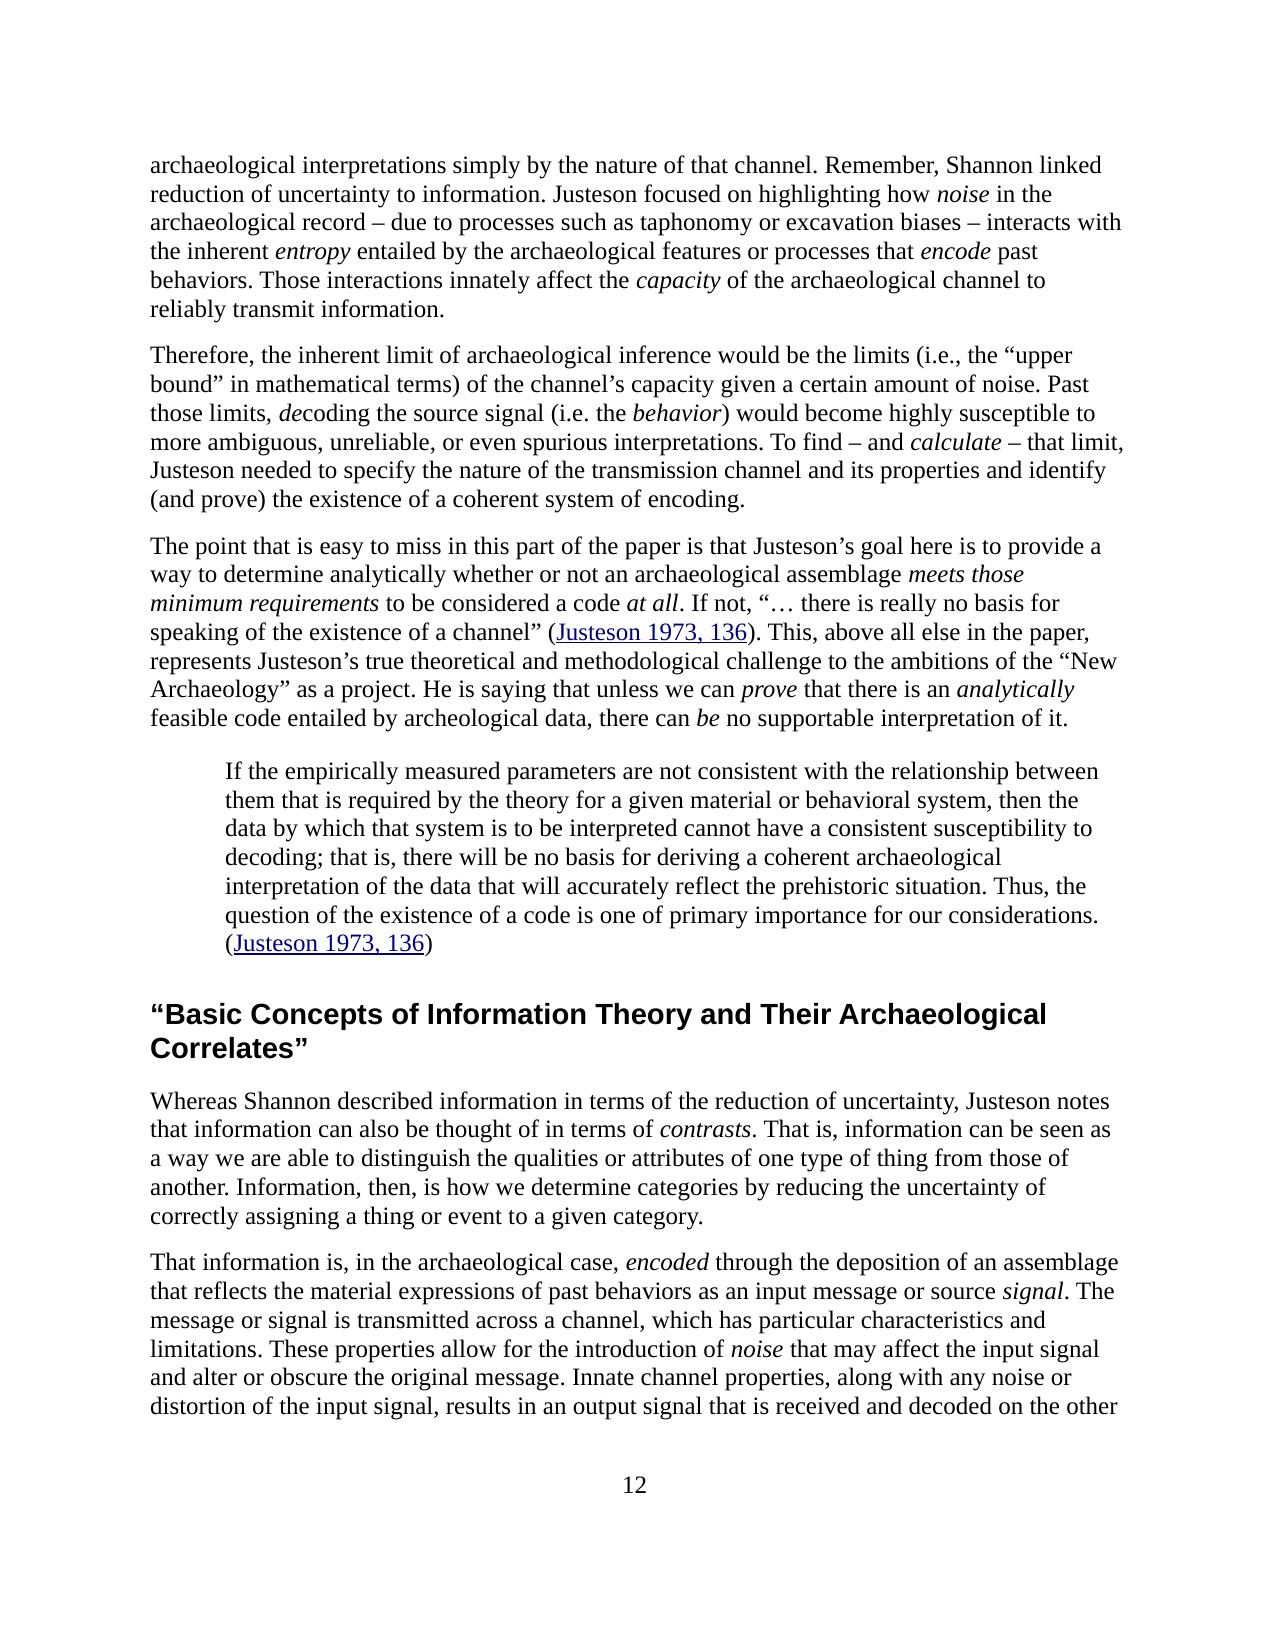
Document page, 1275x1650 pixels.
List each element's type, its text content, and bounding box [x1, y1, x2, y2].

text If the empirically measured parameters are not consistent with the relationship between them that is required by the theory for a given material or behavioral system, then the data by which that system is to be interpreted cannot have a consistent susceptibility to decoding; that is, there will be no basis for deriving a coherent archaeological interpretation of the data that will accurately reflect the prehistoric situation. Thus, the question of the existence of a code is one of primary importance for our considerations. (Justeson 1973, 136) [225, 756, 1125, 957]
text archaeological interpretations simply by the nature of that channel. Remember, Shannon linked reduction of uncertainty to information. Justeson focused on highlighting how noise in the archaeological record – due to processes such as taphonomy or excavation biases – interacts with the inherent entropy entailed by the archaeological features or processes that encode past behaviors. Those interactions innately affect the capacity of the archaeological channel to reliably transmit information. [150, 150, 1125, 322]
text That information is, in the archaeological case, encoded through the deposition of an assemblage that reflects the material expressions of past behaviors as an input message or source signal. The message or signal is transmitted across a channel, which has particular characteristics and limitations. These properties allow for the introduction of noise that may affect the input signal and alter or obscure the original message. Innate channel properties, along with any noise or distortion of the input signal, results in an output signal that is received and decoded on the other [150, 1247, 1125, 1420]
text The point that is easy to miss in this part of the paper is that Justeson’s goal here is to provide a way to determine analytically whether or not an archaeological assemblage meets those minimum requirements to be considered a code at all. If not, “… there is really no basis for speaking of the existence of a channel” (Justeson 1973, 136). This, above all else in the paper, represents Justeson’s true theoretical and methodological challenge to the ambitions of the “New Archaeology” as a project. He is saying that unless we can prove that there is an analytically feasible code entailed by archeological data, there can be no supportable interpretation of it. [150, 531, 1125, 732]
text Whereas Shannon described information in terms of the reduction of uncertainty, Justeson notes that information can also be thought of in terms of contrasts. That is, information can be seen as a way we are able to distinguish the qualities or attributes of one type of thing from those of another. Information, then, is how we determine categories by reducing the uncertainty of correctly assigning a thing or event to a given category. [150, 1086, 1125, 1229]
subtitle “Basic Concepts of Information Theory and Their Archaeological Correlates” [150, 997, 1125, 1064]
text Therefore, the inherent limit of archaeological inference would be the limits (i.e., the “upper bound” in mathematical terms) of the channel’s capacity given a certain amount of noise. Past those limits, decoding the source signal (i.e. the behavior) would become highly susceptible to more ambiguous, unreliable, or even spurious interpretations. To find – and calculate – that limit, Justeson needed to specify the nature of the transmission channel and its properties and identify (and prove) the existence of a coherent system of encoding. [150, 340, 1125, 513]
